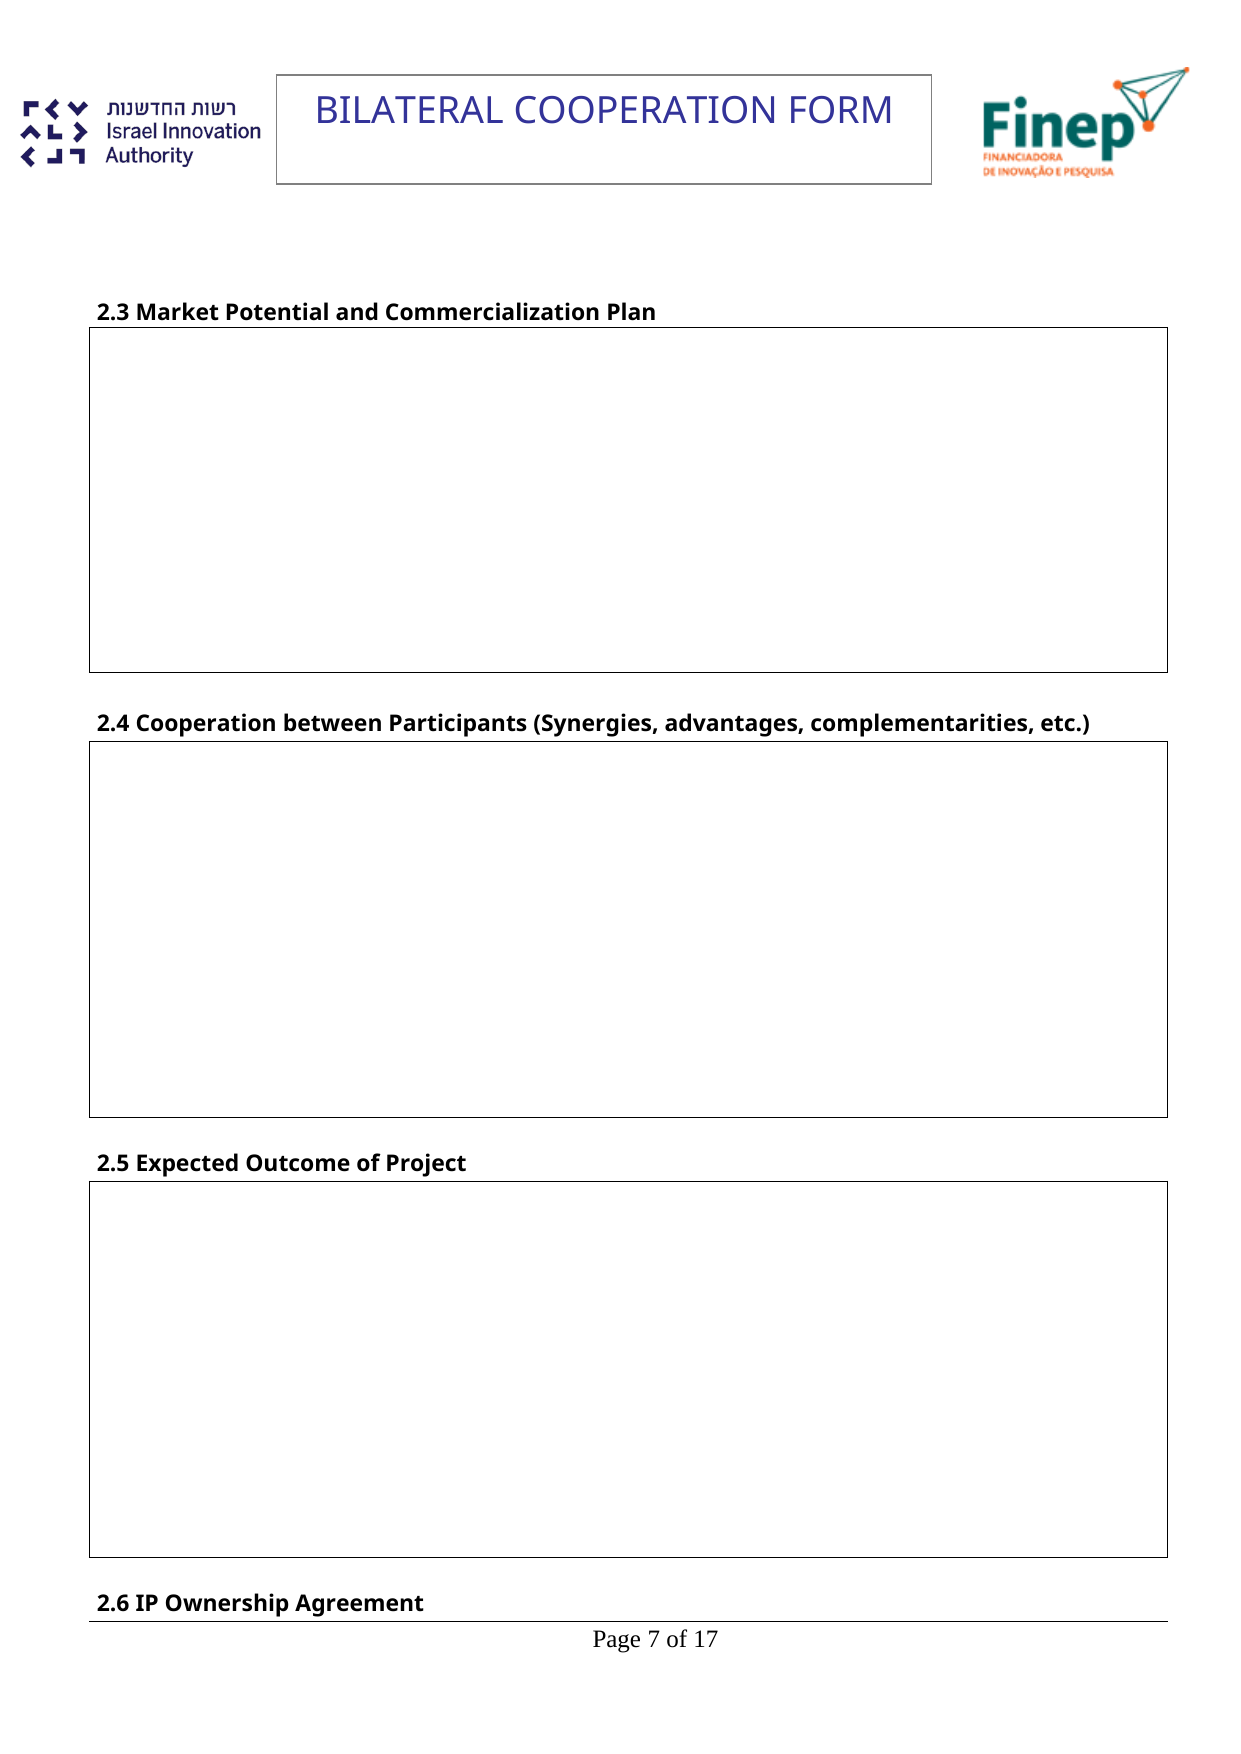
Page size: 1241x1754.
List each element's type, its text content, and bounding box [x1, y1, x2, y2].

table_cell [90, 328, 1167, 672]
table_header 2.3 Market Potential and Commercialization Plan [89, 296, 1167, 327]
table_header 2.5 Expected Outcome of Project [89, 1147, 1167, 1181]
table_cell [90, 1182, 1167, 1557]
table_header 2.6 IP Ownership Agreement [89, 1586, 1167, 1621]
table_cell [90, 742, 1167, 1117]
table_header 2.4 Cooperation between Participants (Synergies, advantages, complementarities, etc.) [89, 707, 1167, 741]
